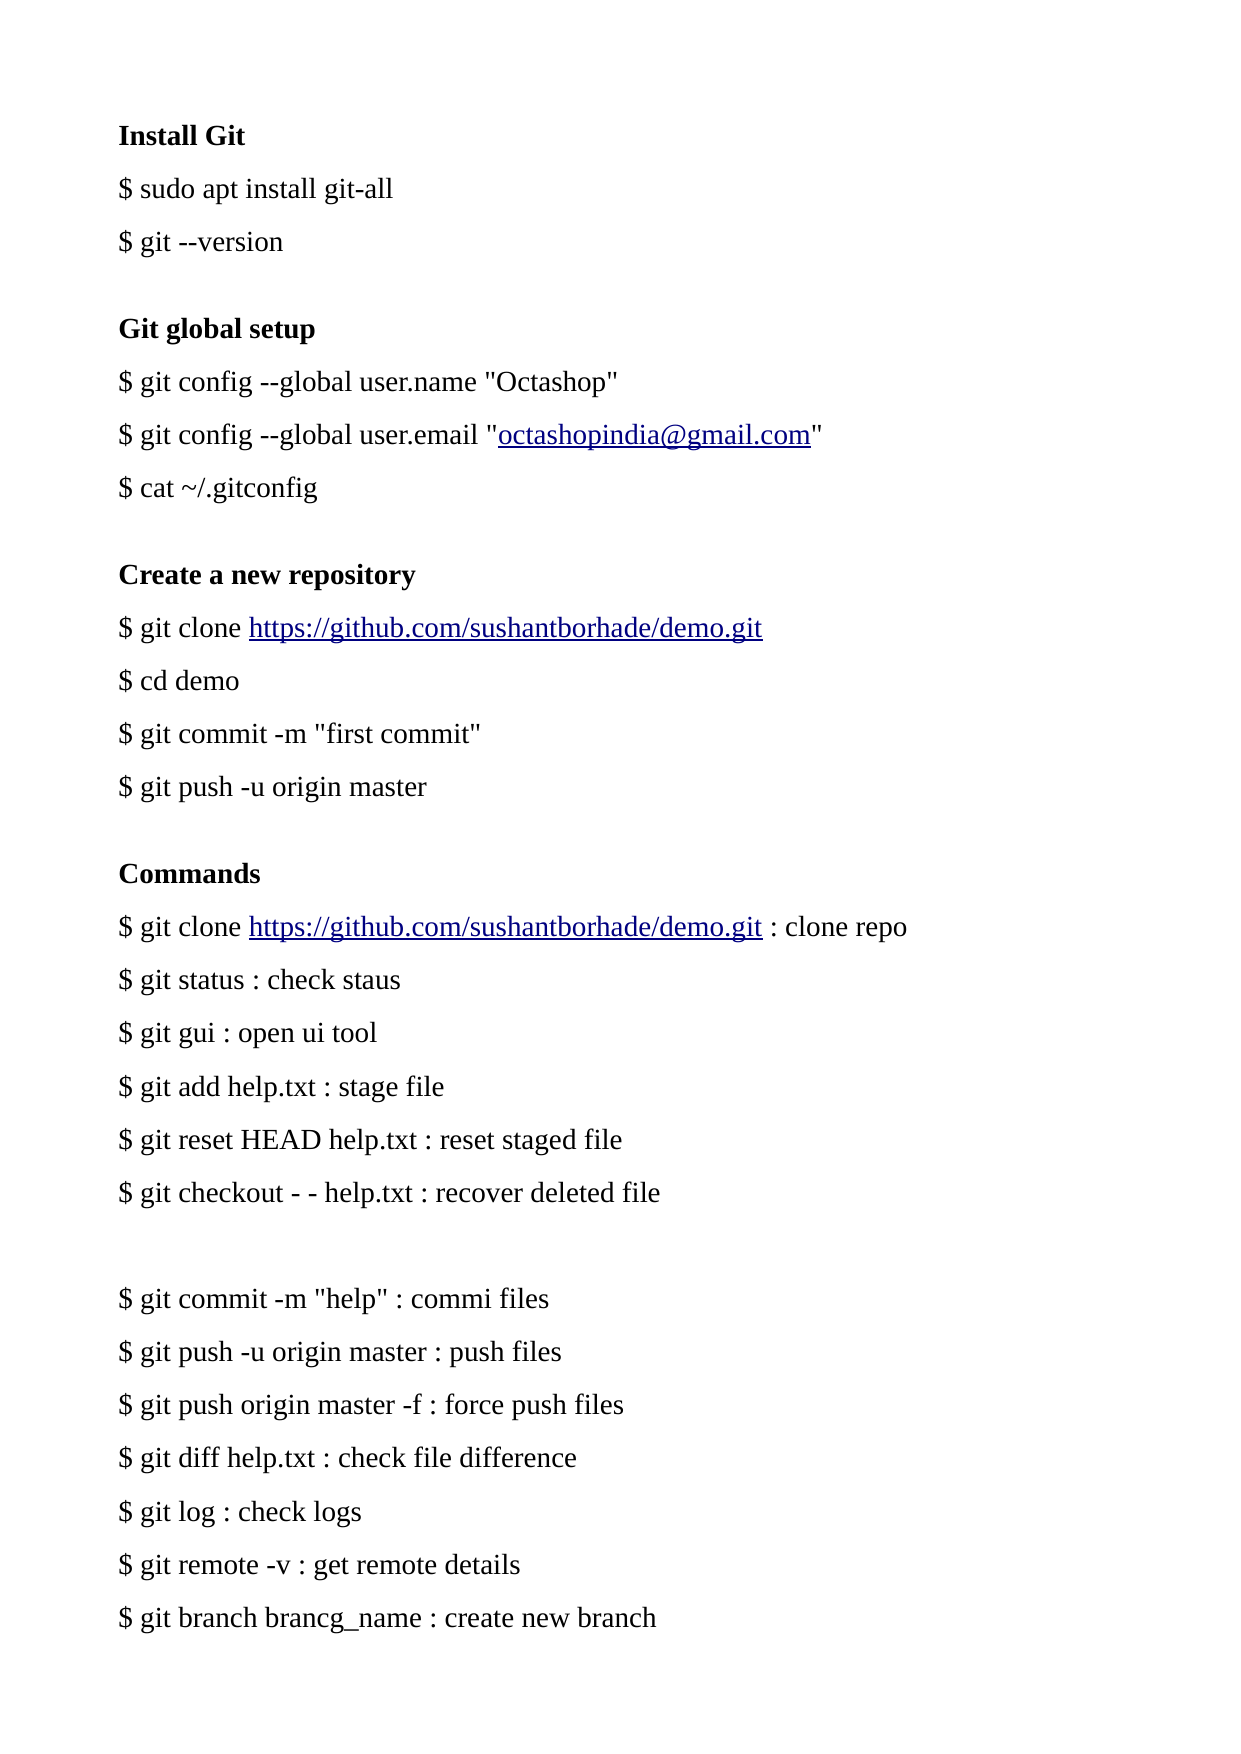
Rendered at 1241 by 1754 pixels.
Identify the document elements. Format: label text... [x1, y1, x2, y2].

text $ git diff help.txt : check file difference [118, 1441, 1122, 1474]
text $ git gui : open ui tool [118, 1016, 1122, 1049]
text $ git branch brancg_name : create new branch [118, 1600, 1122, 1633]
text $ sudo apt install git-all [118, 171, 1122, 205]
text $ git --version [118, 224, 1122, 258]
text $ git commit -m "first commit" [118, 716, 1122, 750]
text $ cat ~/.gitconfig [118, 470, 1122, 504]
text $ git status : check staus [118, 962, 1122, 996]
text $ git config --global user.name "Octashop" [118, 364, 1122, 398]
text $ git add help.txt : stage file [118, 1069, 1122, 1102]
text $ git push -u origin master : push files [118, 1334, 1122, 1368]
text $ git clone https://github.com/sushantborhade/demo.git : clone repo [118, 909, 1122, 943]
text $ git checkout - - help.txt : recover deleted file [118, 1175, 1122, 1208]
text $ git clone https://github.com/sushantborhade/demo.git [118, 610, 1122, 644]
text $ git push -u origin master [118, 769, 1122, 803]
text Commands [118, 856, 1122, 890]
text Install Git [118, 118, 1122, 152]
text $ git remote -v : get remote details [118, 1547, 1122, 1580]
text $ cd demo [118, 663, 1122, 697]
text $ git config --global user.email "octashopindia@gmail.com" [118, 417, 1122, 451]
text $ git push origin master -f : force push files [118, 1387, 1122, 1421]
text Git global setup [118, 311, 1122, 344]
text $ git reset HEAD help.txt : reset staged file [118, 1122, 1122, 1155]
text $ git log : check logs [118, 1494, 1122, 1527]
text $ git commit -m "help" : commi files [118, 1281, 1122, 1315]
text Create a new repository [118, 557, 1122, 591]
